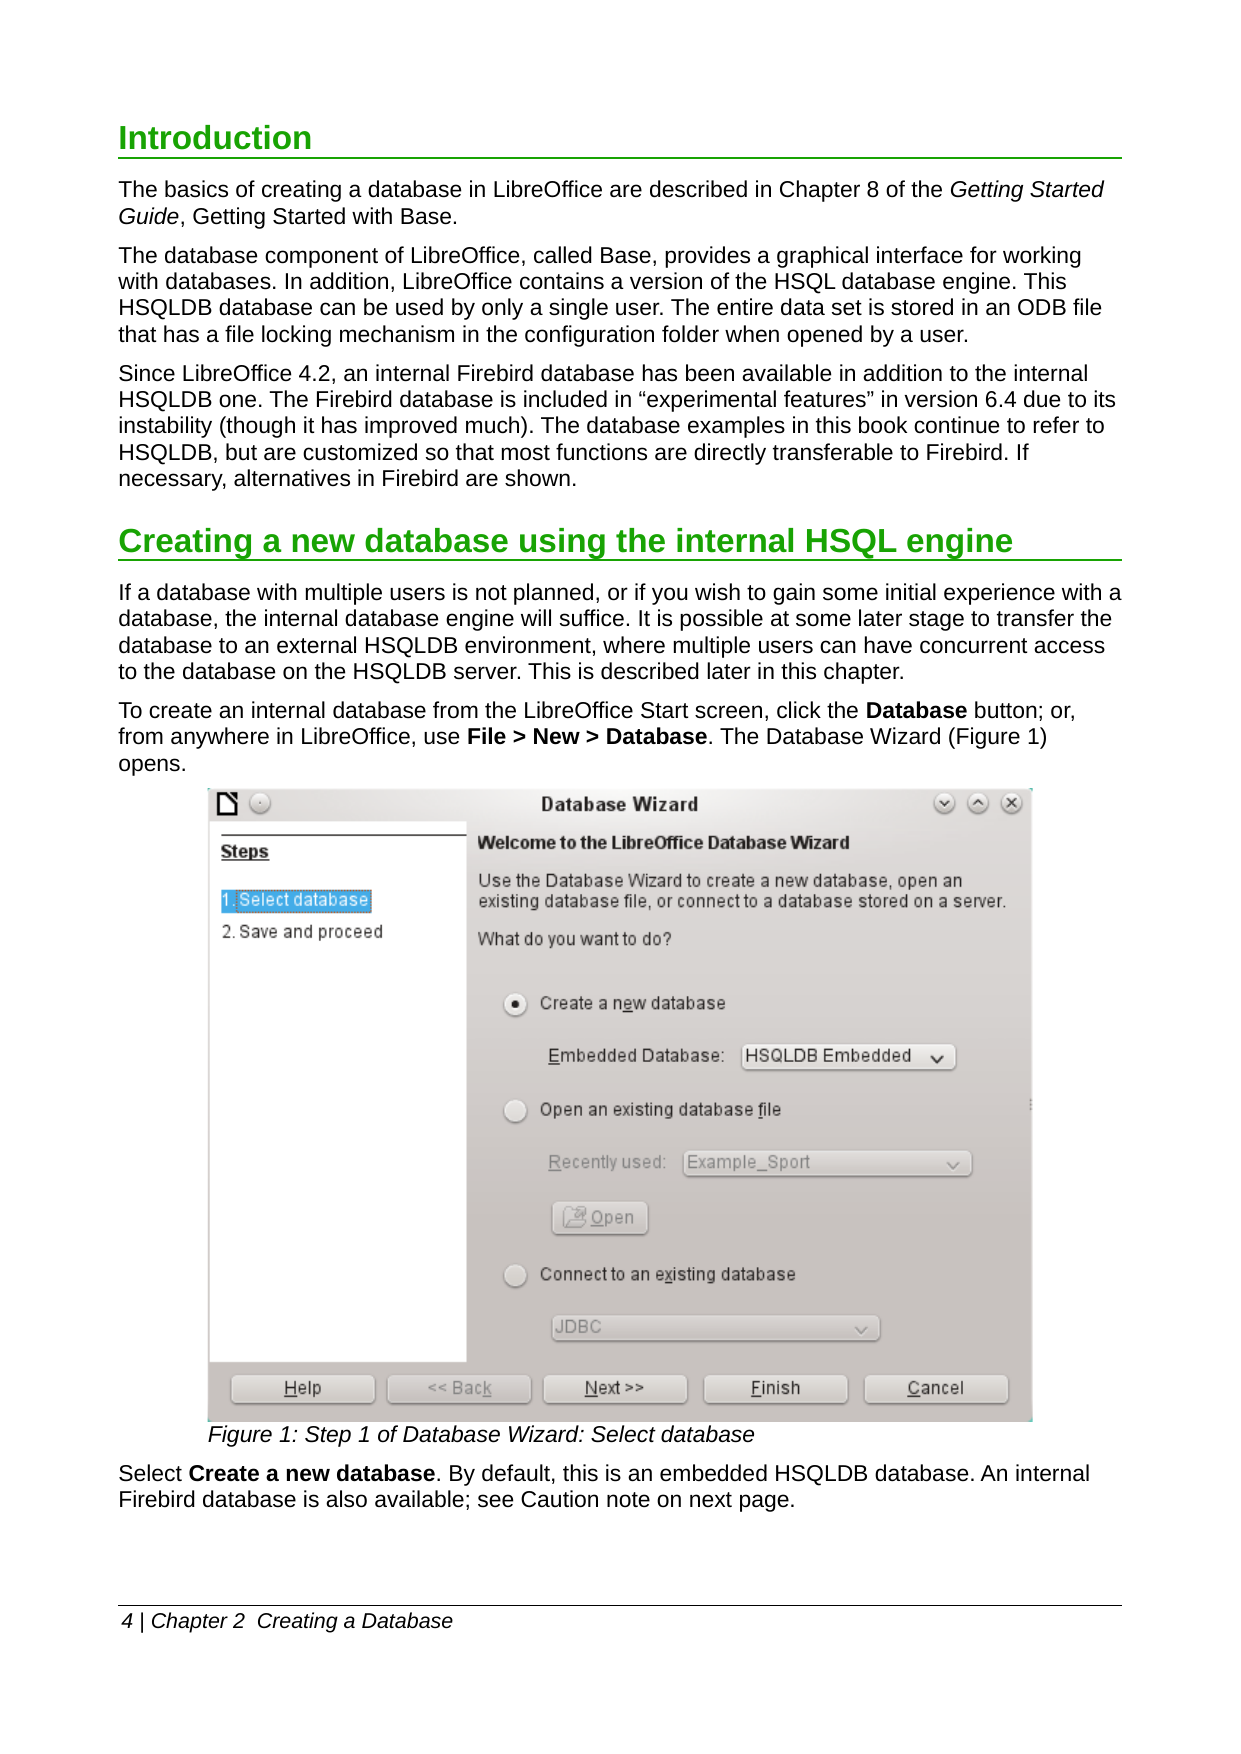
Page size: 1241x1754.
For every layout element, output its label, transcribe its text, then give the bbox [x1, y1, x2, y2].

text Since LibreOffice 4.2, an internal Firebird database has been available in addition to the internal HSQLDB one. The Firebird database is included in “experimental features” in version 6.4 due to its instability (though it has improved much). The database examples in this book continue to refer to HSQLDB, but are customized so that most functions are directly transferable to Firebird. If necessary, alternatives in Firebird are shown. [118, 359, 1122, 491]
text Select Create a new database. By default, this is an embedded HSQLDB database. An internal Firebird database is also available; see Caution note on next page. [118, 1460, 1122, 1512]
text The database component of LibreOffice, called Base, provides a graphical interface for working with databases. In addition, LibreOffice contains a version of the HSQL database engine. This HSQLDB database can be used by only a single user. The entire data set is stored in an ODB file that has a file locking mechanism in the configuration folder when opened by a user. [118, 242, 1122, 347]
text If a database with multiple users is not planned, or if you wish to gain some initial experience with a database, the internal database engine will suffice. It is possible at some later stage to transfer the database to an external HSQLDB environment, where multiple users can have concurrent access to the database on the HSQLDB server. This is described later in this chapter. [118, 579, 1122, 684]
text Figure 1: Step 1 of Database Wizard: Select database [208, 1422, 1033, 1448]
picture [207, 788, 1033, 1422]
subtitle Introduction [118, 118, 1122, 157]
subtitle Creating a new database using the internal HSQL engine [118, 521, 1122, 559]
text The basics of creating a database in LibreOffice are described in Chapter 8 of the Getting Started Guide, Getting Started with Base. [118, 176, 1122, 229]
text To create an internal database from the LibreOffice Start screen, click the Database button; or, from anywhere in LibreOffice, use File > New > Database. The Database Wizard (Figure 1) opens. [118, 697, 1122, 776]
